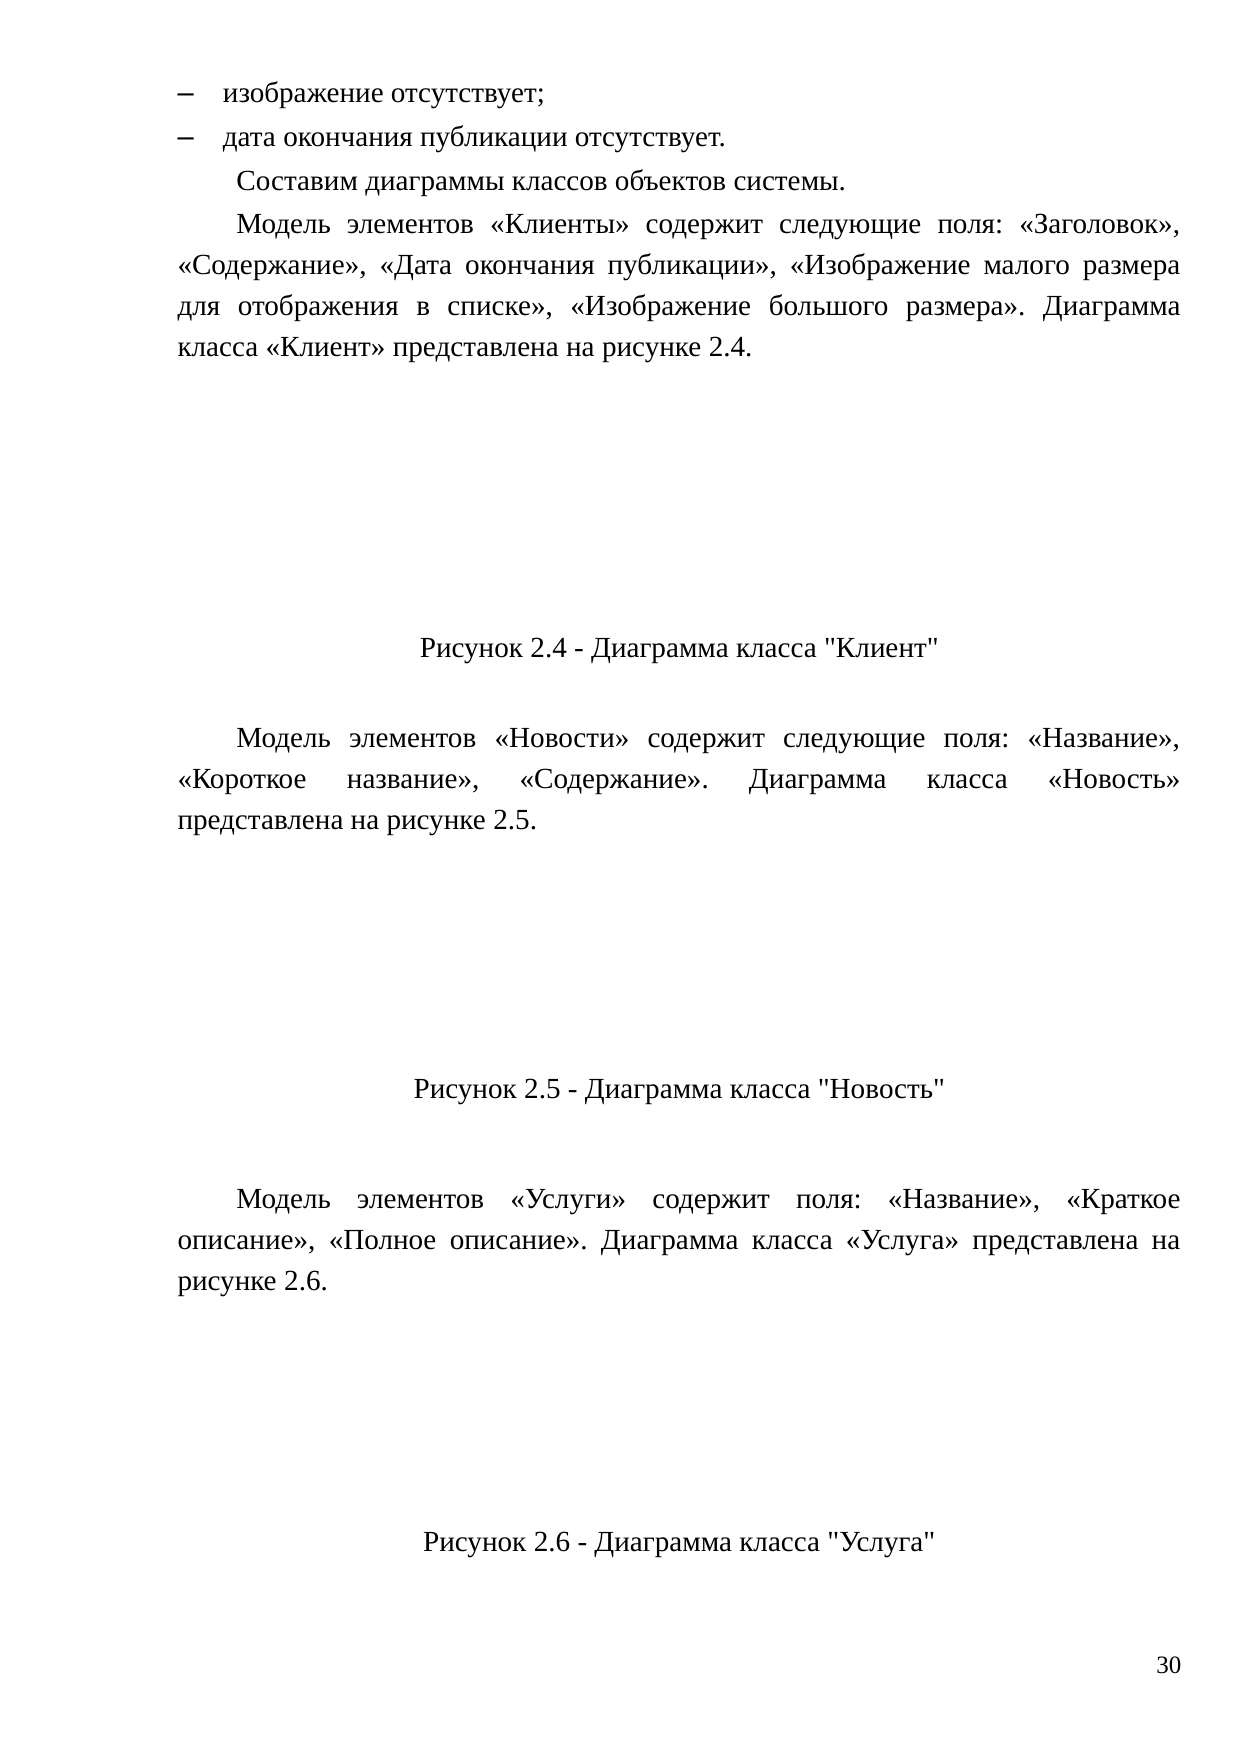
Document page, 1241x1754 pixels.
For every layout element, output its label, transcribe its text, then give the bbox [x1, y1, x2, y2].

text Модель элементов «Услуги» содержит поля: «Название», «Краткое описание», «Полное описание». Диаграмма класса «Услуга» представлена на рисунке 2.6. [177, 1181, 1181, 1297]
text Рисунок 2.5 - Диаграмма класса "Новость" [407, 858, 952, 1105]
text Рисунок 2.6 - Диаграмма класса "Услуга" [418, 1319, 940, 1558]
text Модель элементов «Новости» содержит следующие поля: «Название», «Короткое название», «Содержание». Диаграмма класса «Новость» представлена на рисунке 2.5. [177, 720, 1181, 836]
text Рисунок 2.4 - Диаграмма класса "Клиент" [418, 385, 940, 663]
list дата окончания публикации отсутствует. [177, 119, 1181, 153]
text Модель элементов «Клиенты» содержит следующие поля: «Заголовок», «Содержание», «Дата окончания публикации», «Изображение малого размера для отображения в списке», «Изображение большого размера». Диаграмма класса «Клиент» представлена на рисунке 2.4. [177, 207, 1181, 363]
text Составим диаграммы классов объектов системы. [177, 163, 1181, 196]
list изображение отсутствует; [177, 75, 1181, 109]
